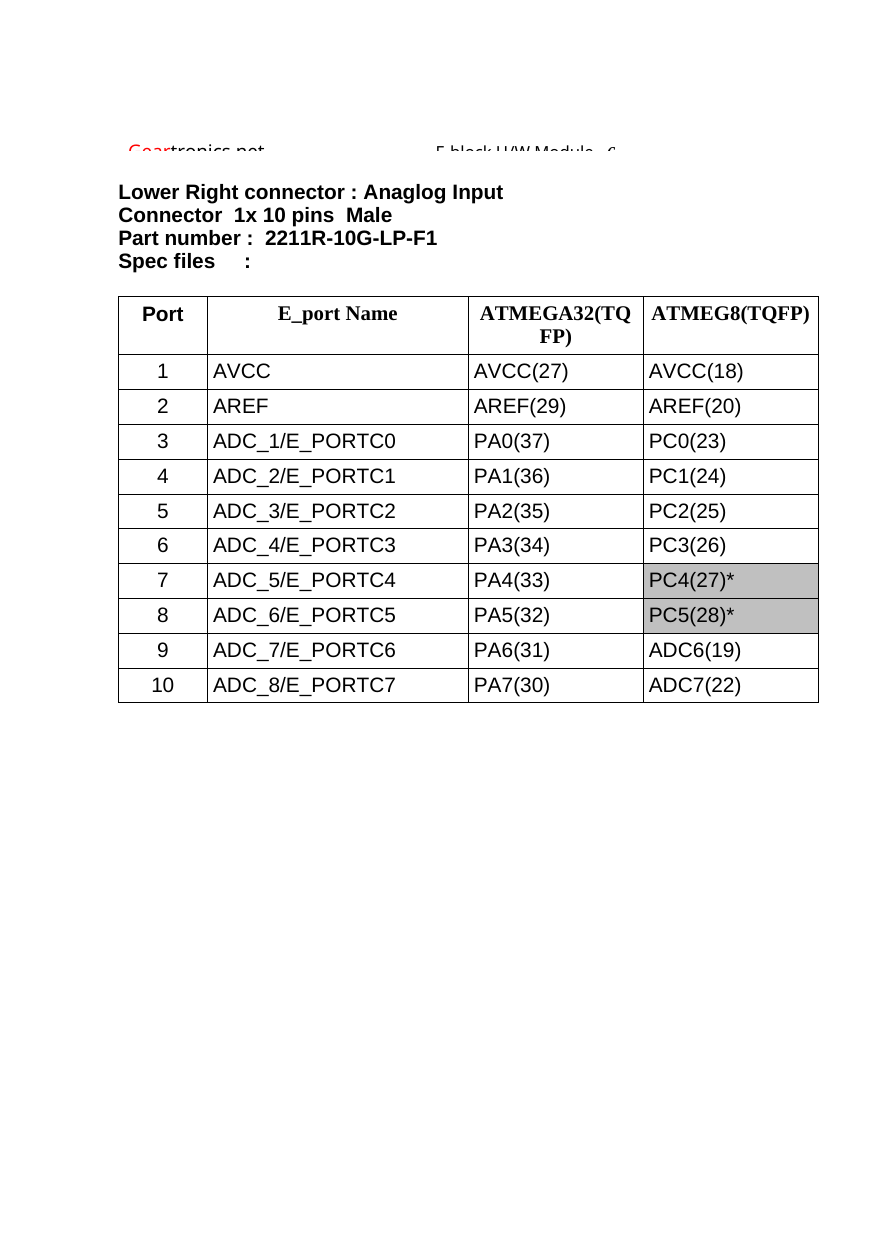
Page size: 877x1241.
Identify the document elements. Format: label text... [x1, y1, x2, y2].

table_cell 1 [119, 355, 207, 389]
table_cell ADC_5/E_PORTC4 [208, 564, 468, 598]
table_cell PA1(36) [469, 460, 643, 493]
table_cell AREF(29) [469, 390, 643, 424]
table_cell PC1(24) [644, 460, 818, 493]
table_cell PA3(34) [469, 529, 643, 563]
table_cell 2 [119, 390, 207, 424]
table_cell PC5(28)* [644, 599, 818, 633]
table_cell PA5(32) [469, 599, 643, 633]
table_cell PC0(23) [644, 425, 818, 459]
table_cell 4 [119, 460, 207, 493]
text Spec files : [118, 250, 818, 273]
table_cell 7 [119, 564, 207, 598]
table_cell PA2(35) [469, 495, 643, 528]
table_cell PC2(25) [644, 495, 818, 528]
table_cell AREF(20) [644, 390, 818, 424]
table_cell AVCC(18) [644, 355, 818, 389]
text Connector 1x 10 pins Male [118, 203, 818, 227]
table_cell PA4(33) [469, 564, 643, 598]
table_cell 9 [119, 634, 207, 667]
table_cell 5 [119, 495, 207, 528]
table_header ATMEGA32(TQFP) [469, 297, 643, 354]
table_header E_port Name [208, 297, 468, 354]
table_cell 6 [119, 529, 207, 563]
text Part number : 2211R-10G-LP-F1 [118, 227, 818, 250]
text Lower Right connector : Anaglog Input [118, 180, 818, 203]
table_cell PA6(31) [469, 634, 643, 667]
table_cell AREF [208, 390, 468, 424]
table_cell 10 [119, 669, 207, 702]
table_cell ADC_3/E_PORTC2 [208, 495, 468, 528]
table_cell AVCC(27) [469, 355, 643, 389]
table_cell PC4(27)* [644, 564, 818, 598]
table_cell ADC_8/E_PORTC7 [208, 669, 468, 702]
table_header Port [119, 297, 207, 354]
table_cell 8 [119, 599, 207, 633]
table_cell ADC_1/E_PORTC0 [208, 425, 468, 459]
table_cell PA7(30) [469, 669, 643, 702]
table_cell ADC7(22) [644, 669, 818, 702]
table_cell ADC_2/E_PORTC1 [208, 460, 468, 493]
table_cell AVCC [208, 355, 468, 389]
table_cell ADC_7/E_PORTC6 [208, 634, 468, 667]
table_cell ADC_4/E_PORTC3 [208, 529, 468, 563]
table_cell ADC6(19) [644, 634, 818, 667]
table_cell PC3(26) [644, 529, 818, 563]
table_cell PA0(37) [469, 425, 643, 459]
table_cell 3 [119, 425, 207, 459]
table_cell ADC_6/E_PORTC5 [208, 599, 468, 633]
table_header ATMEG8(TQFP) [644, 297, 818, 354]
